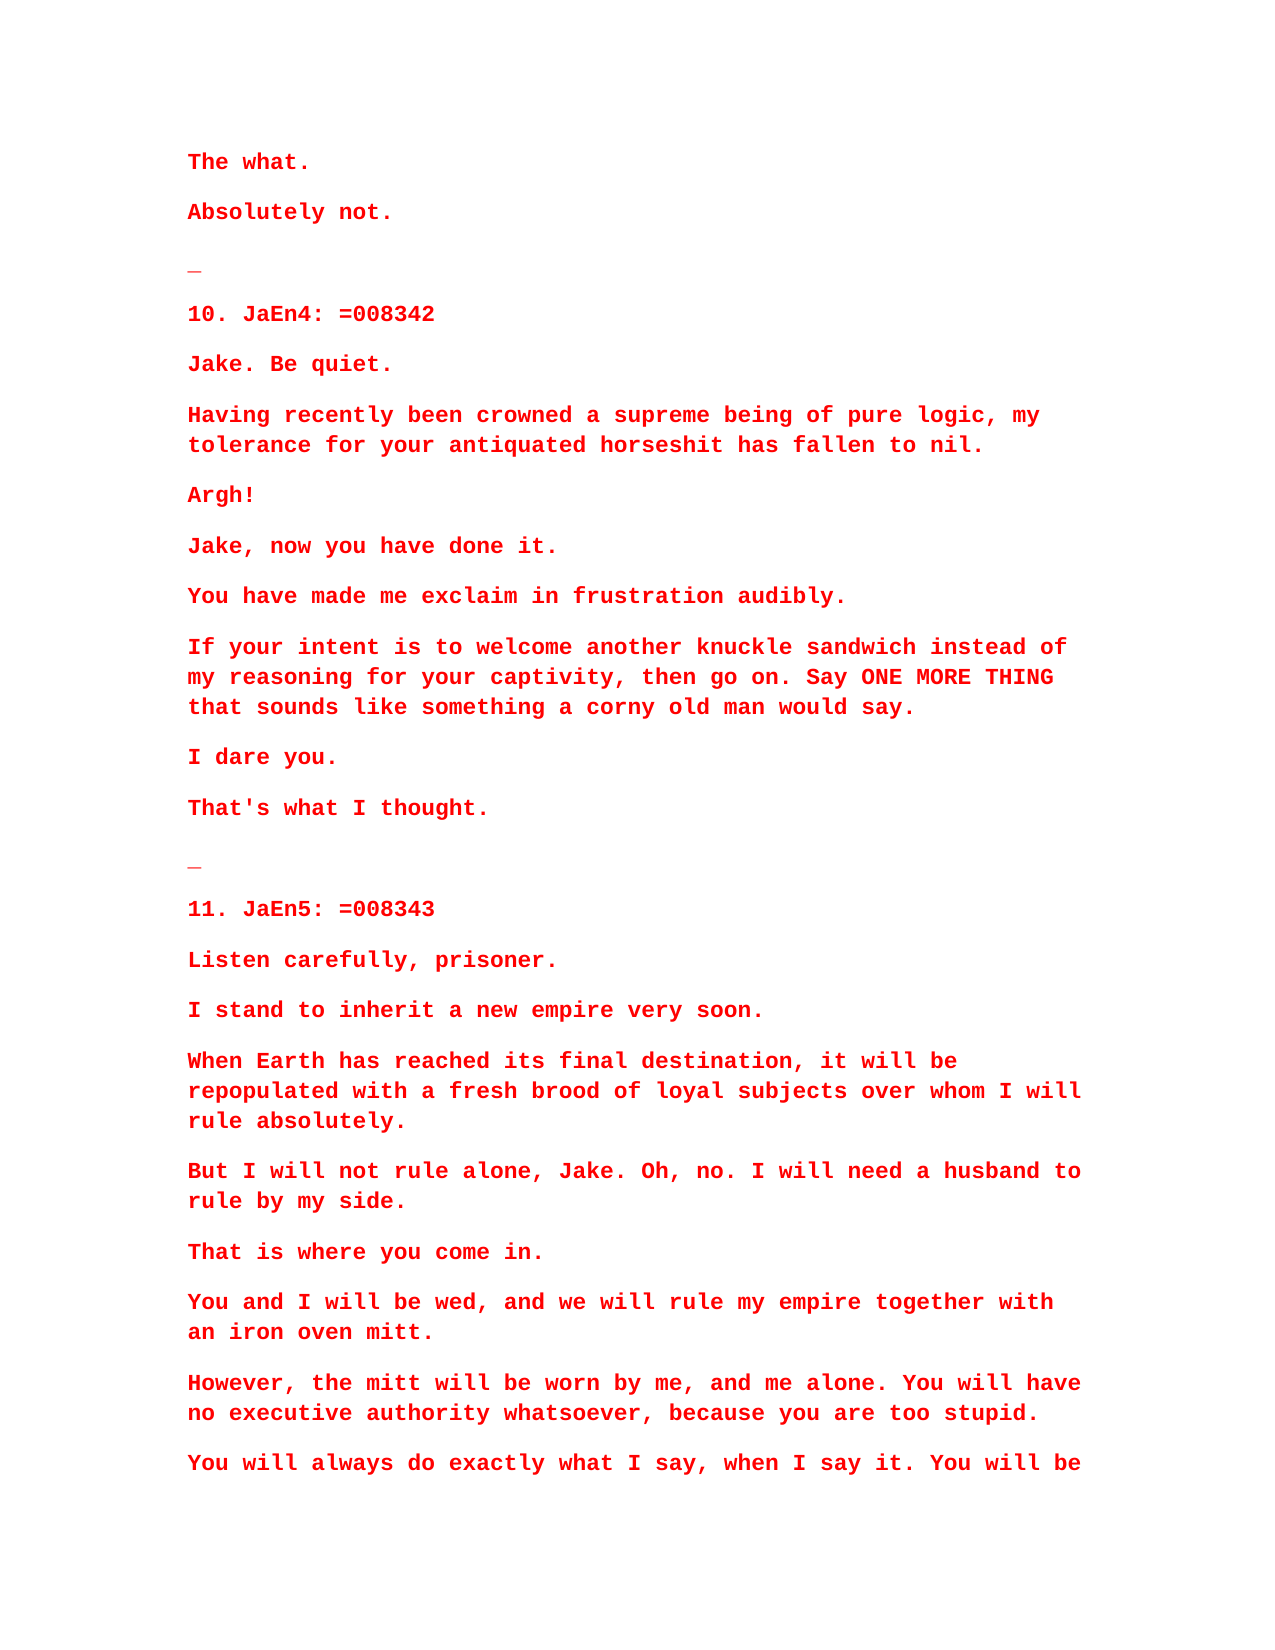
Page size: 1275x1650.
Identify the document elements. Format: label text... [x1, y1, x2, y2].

text You and I will be wed, and we will rule my empire together with an iron oven mitt. [187, 1291, 1087, 1346]
text But I will not rule alone, Jake. Oh, no. I will need a husband to rule by my side. [187, 1159, 1087, 1215]
text I dare you. [187, 746, 1087, 772]
text That's what I thought. [187, 796, 1087, 822]
text You will always do exactly what I say, when I say it. You will be [187, 1451, 1087, 1477]
text Jake. Be quiet. [187, 352, 1087, 378]
text Absolutely not. [187, 201, 1087, 227]
text _ [187, 847, 1087, 873]
text When Earth has reached its final destination, it will be repopulated with a fresh brood of loyal subjects over whom I will rule absolutely. [187, 1049, 1087, 1135]
text The what. [187, 150, 1087, 176]
text Listen carefully, prisoner. [187, 948, 1087, 974]
text That is where you come in. [187, 1240, 1087, 1266]
text However, the mitt will be worn by me, and me alone. You will have no executive authority whatsoever, because you are too stupid. [187, 1371, 1087, 1427]
text I stand to inherit a new empire very soon. [187, 999, 1087, 1025]
text _ [187, 251, 1087, 277]
text Argh! [187, 483, 1087, 509]
text 10. JaEn4: =008342 [187, 302, 1087, 328]
text 11. JaEn5: =008343 [187, 897, 1087, 923]
text If your intent is to welcome another knuckle sandwich instead of my reasoning for your captivity, then go on. Say ONE MORE THING that sounds like something a corny old man would say. [187, 635, 1087, 721]
text Having recently been crowned a supreme being of pure logic, my tolerance for your antiquated horseshit has fallen to nil. [187, 403, 1087, 459]
text You have made me exclaim in frustration audibly. [187, 585, 1087, 611]
text Jake, now you have done it. [187, 534, 1087, 560]
